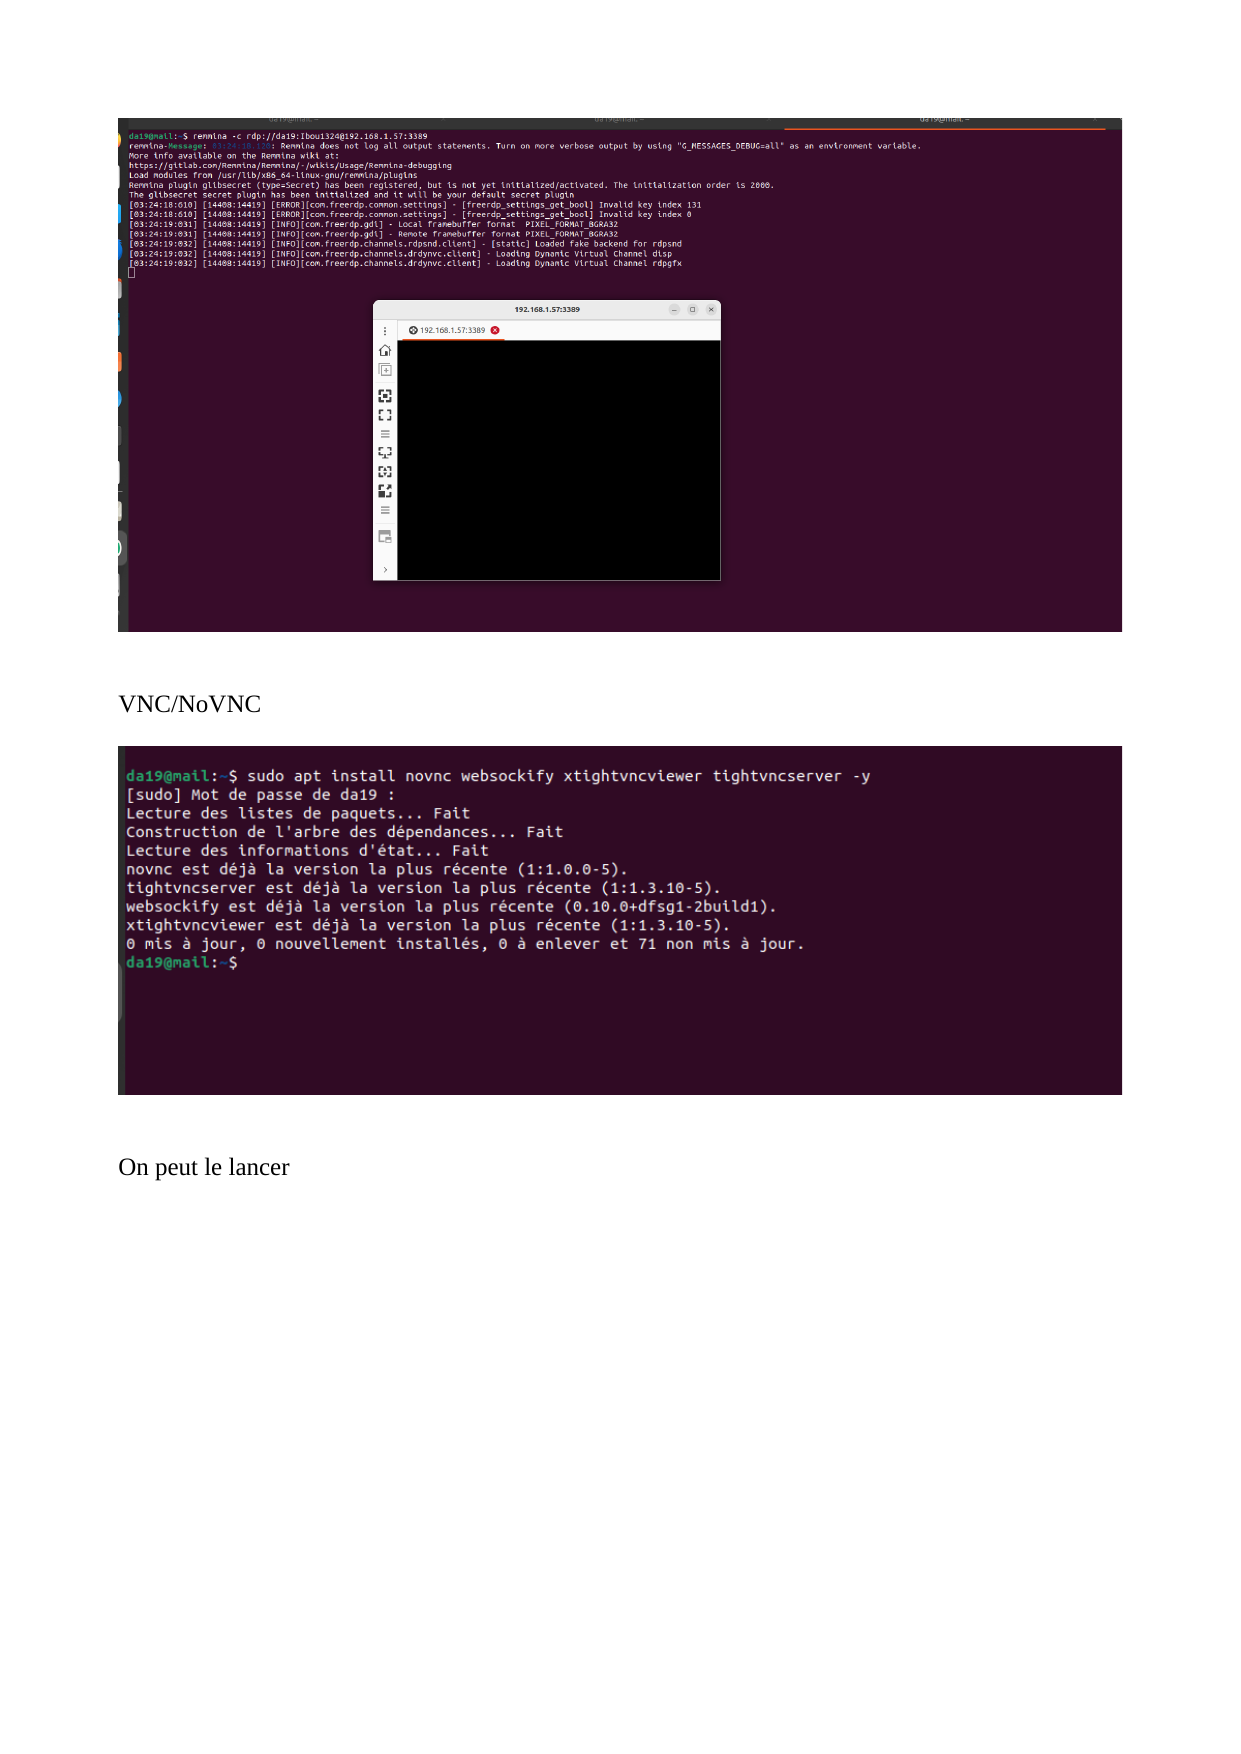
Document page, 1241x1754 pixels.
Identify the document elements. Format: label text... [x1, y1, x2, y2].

picture [118, 746, 1123, 1095]
text VNC/NoVNC [118, 689, 1122, 718]
text On peut le lancer [118, 1152, 1122, 1181]
picture [118, 118, 1123, 632]
